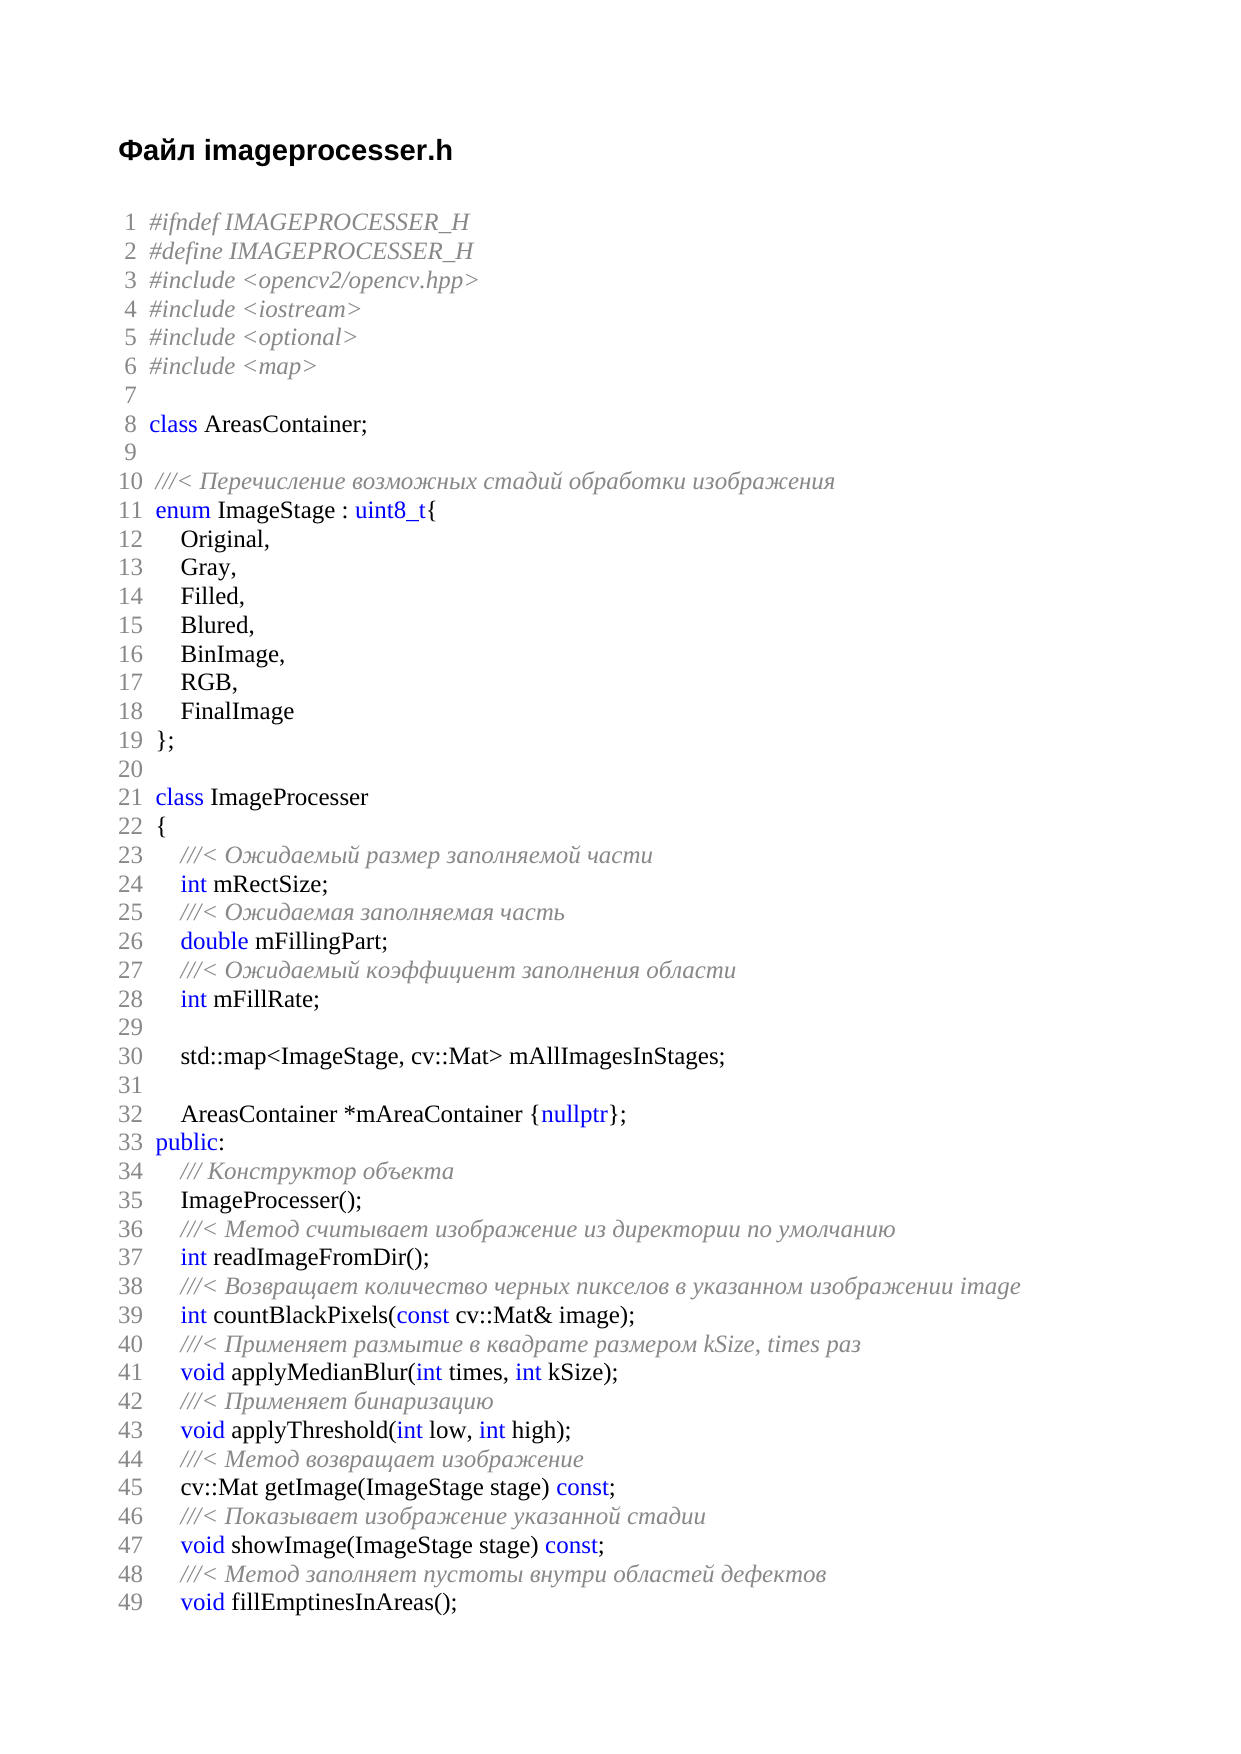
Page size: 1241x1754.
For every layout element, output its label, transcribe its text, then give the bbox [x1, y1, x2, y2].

subtitle Файл imageprocesser.h [118, 133, 1122, 166]
